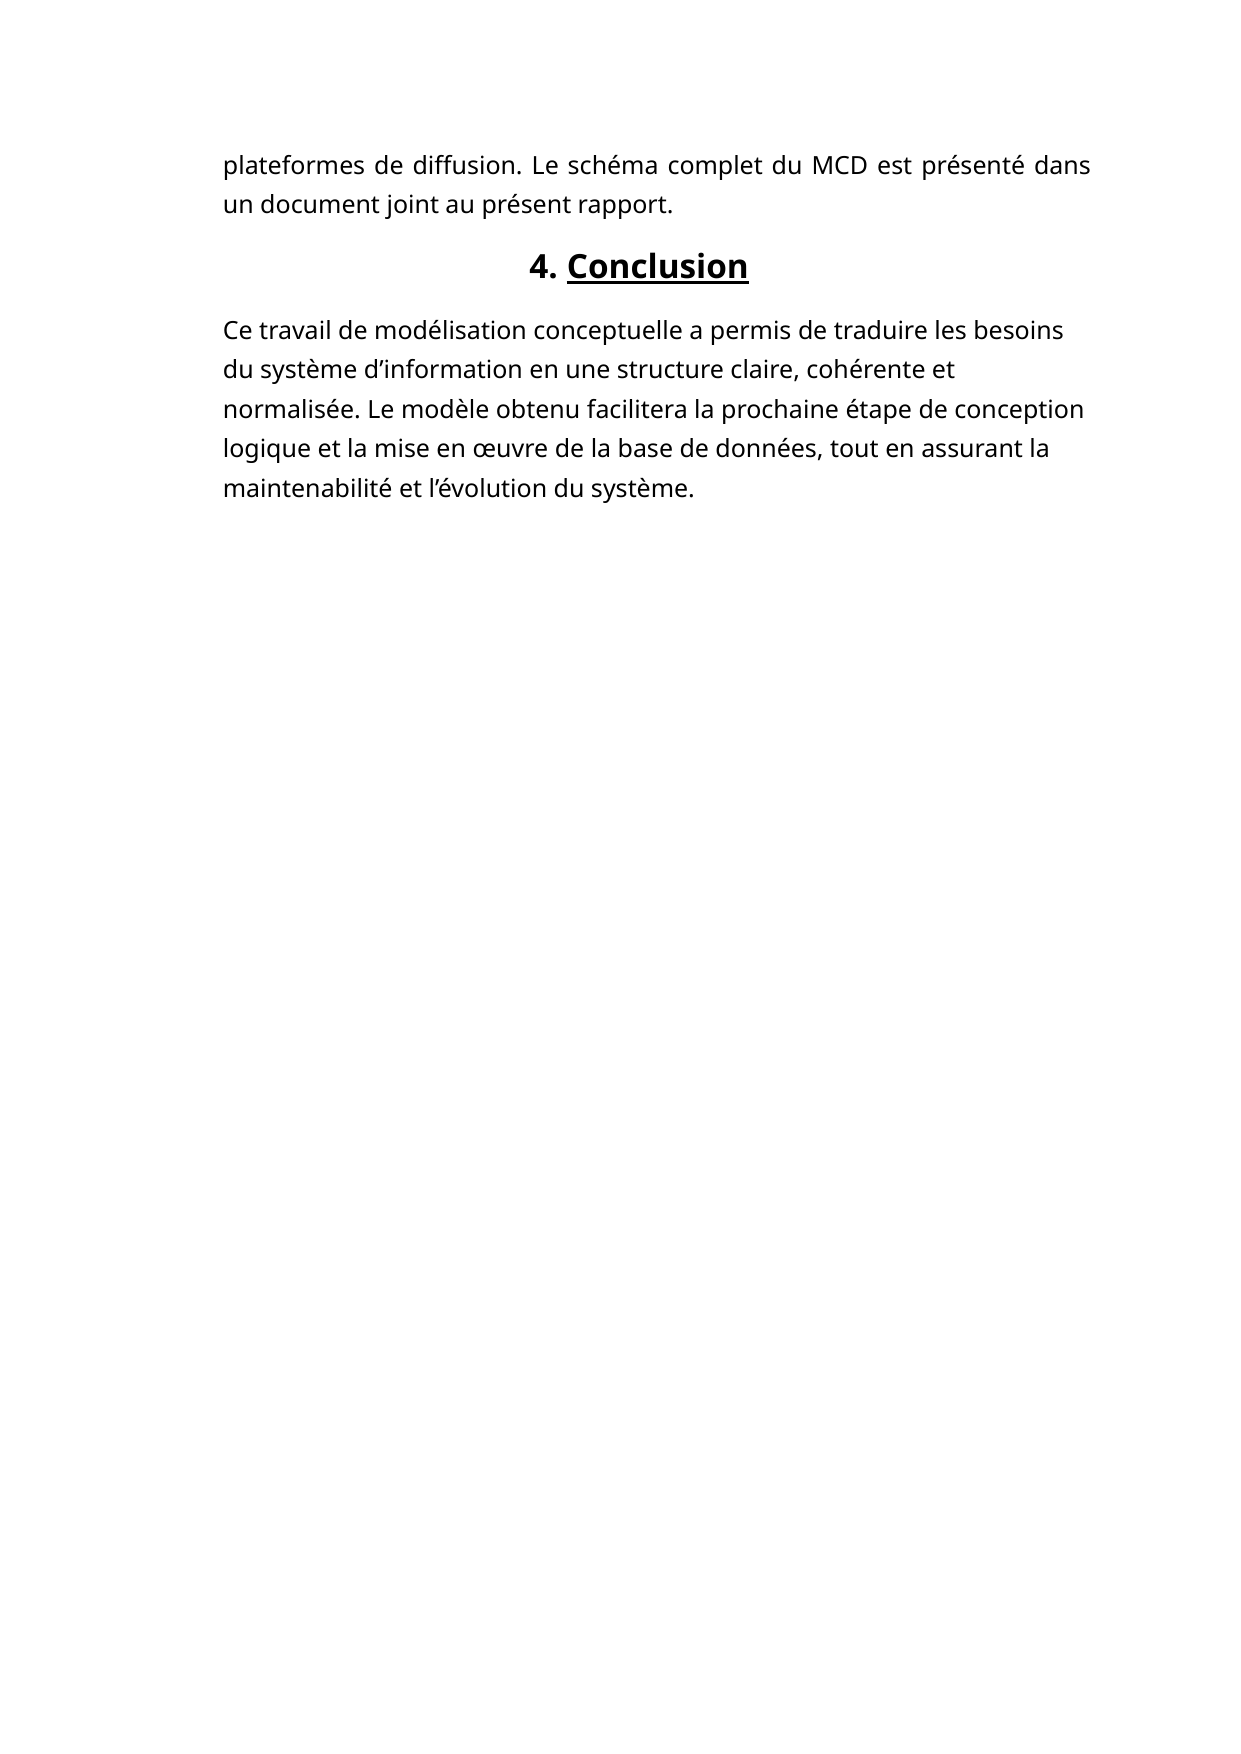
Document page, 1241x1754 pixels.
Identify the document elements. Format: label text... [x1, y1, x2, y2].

list Ce travail de modélisation conceptuelle a permis de traduire les besoins du système d’information en une structure claire, cohérente et normalisée. Le modèle obtenu facilitera la prochaine étape de conception logique et la mise en œuvre de la base de données, tout en assurant la maintenabilité et l’évolution du système. [185, 312, 1093, 504]
list Conclusion [185, 243, 1093, 289]
list plateformes de diffusion. Le schéma complet du MCD est présenté dans un document joint au présent rapport. [185, 148, 1093, 221]
